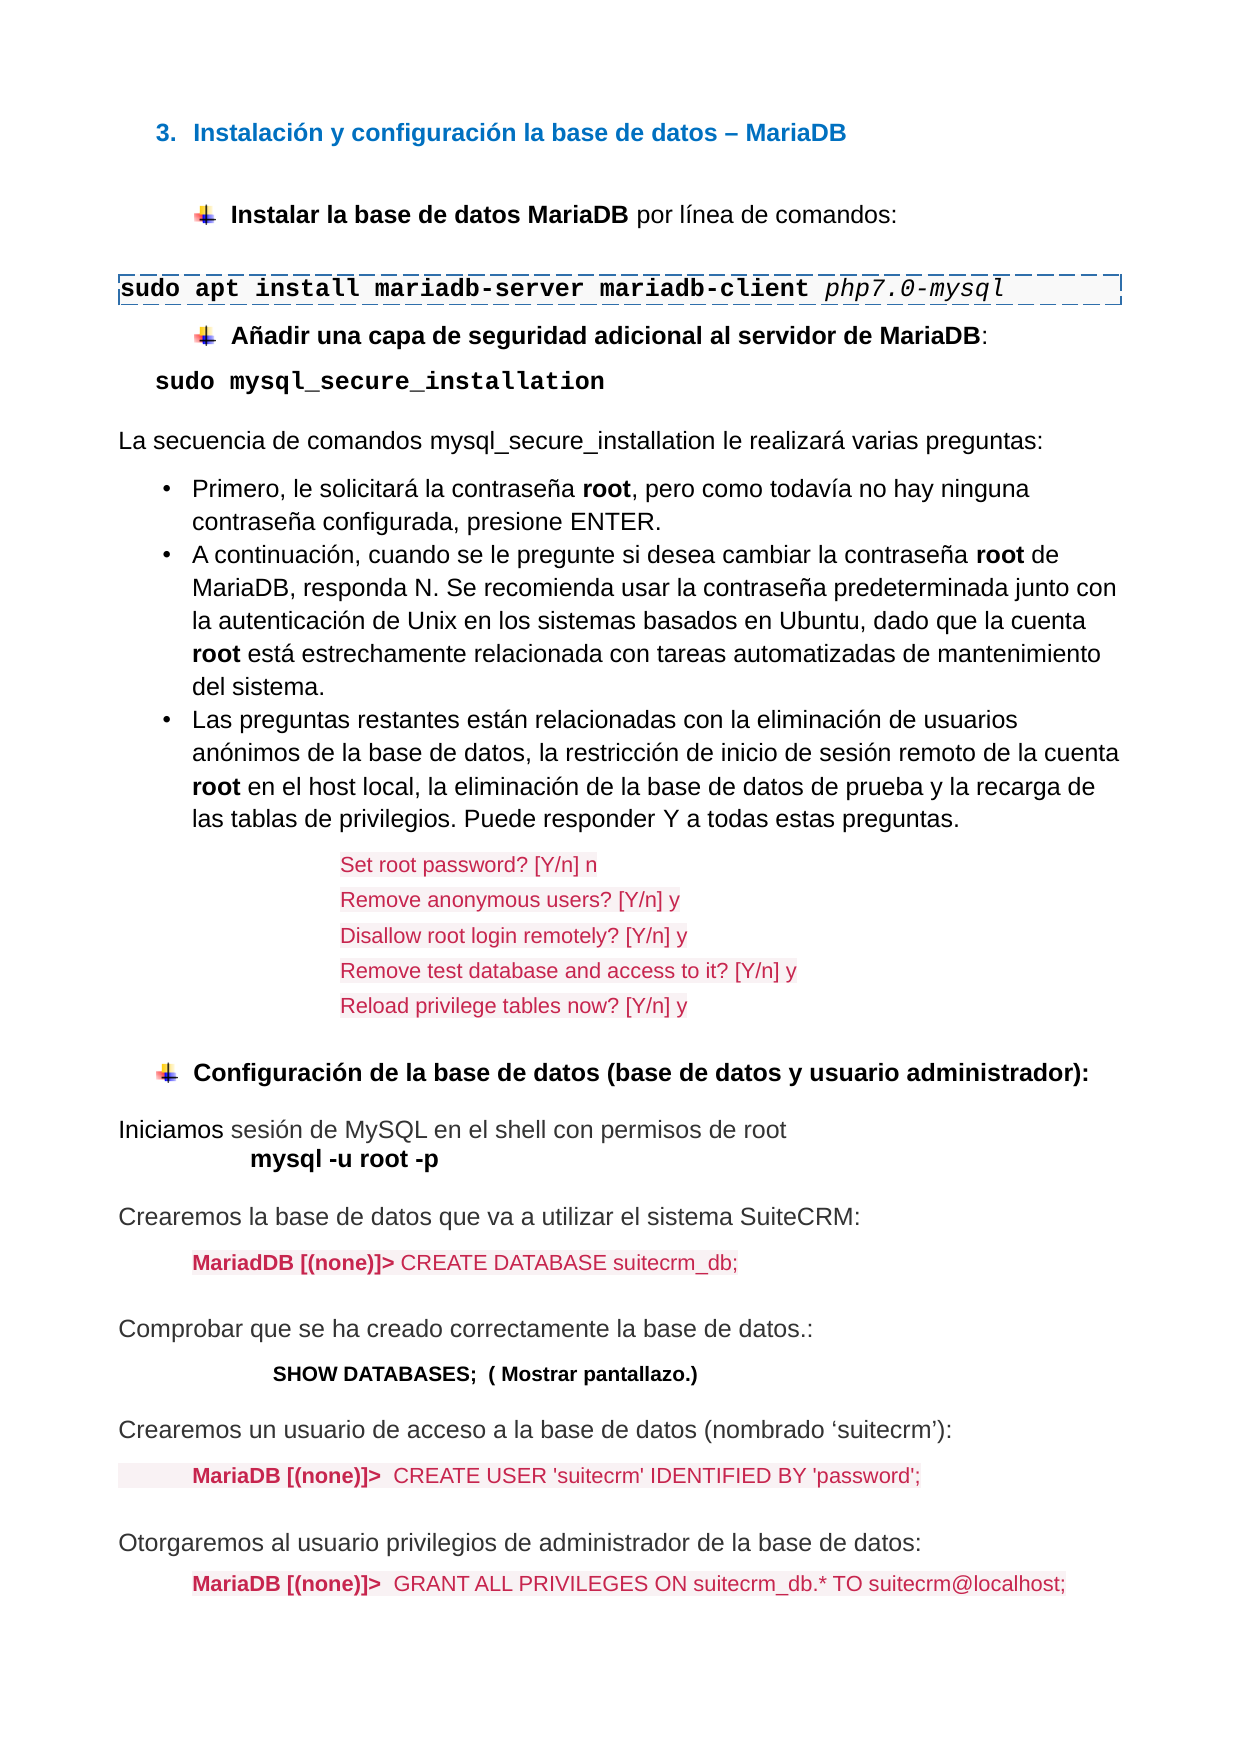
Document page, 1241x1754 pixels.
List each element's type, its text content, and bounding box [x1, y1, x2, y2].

text mysql -u root -p [118, 1144, 1122, 1173]
list Instalación y configuración la base de datos – MariaDB [156, 118, 1122, 147]
text Remove anonymous users? [Y/n] y [340, 887, 1122, 912]
text Remove test database and access to it? [Y/n] y [340, 958, 1122, 983]
text Reload privilege tables now? [Y/n] y [340, 993, 1122, 1018]
text MariaDB [(none)]> GRANT ALL PRIVILEGES ON suitecrm_db.* TO suitecrm@localhost; [118, 1571, 1122, 1596]
text Disallow root login remotely? [Y/n] y [340, 922, 1122, 948]
text MariaDB [(none)]> CREATE USER 'suitecrm' IDENTIFIED BY 'password'; [118, 1463, 1122, 1488]
text Crearemos la base de datos que va a utilizar el sistema SuiteCRM: [118, 1202, 1122, 1231]
list A continuación, cuando se le pregunte si desea cambiar la contraseña root de MariaDB, responda N. Se recomienda usar la contraseña predeterminada junto con la autenticación de Unix en los sistemas basados en Ubuntu, dado que la cuenta root está estrechamente relacionada con tareas automatizadas de mantenimiento del sistema. [162, 540, 1122, 701]
text Crearemos un usuario de acceso a la base de datos (nombrado ‘suitecrm’): [118, 1415, 1122, 1444]
text Comprobar que se ha creado correctamente la base de datos.: [118, 1314, 1122, 1343]
picture [194, 324, 216, 346]
text Iniciamos sesión de MySQL en el shell con permisos de root [118, 1115, 1122, 1144]
list Las preguntas restantes están relacionadas con la eliminación de usuarios anónimos de la base de datos, la restricción de inicio de sesión remoto de la cuenta root en el host local, la eliminación de la base de datos de prueba y la recarga de las tablas de privilegios. Puede responder Y a todas estas preguntas. [162, 705, 1122, 833]
text Set root password? [Y/n] n [340, 852, 1122, 877]
text MariadDB [(none)]> CREATE DATABASE suitecrm_db; [192, 1250, 1122, 1275]
list Configuración de la base de datos (base de datos y usuario administrador): [156, 1058, 1122, 1086]
list Instalar la base de datos MariaDB por línea de comandos: [193, 200, 1122, 229]
picture [156, 1061, 178, 1083]
text SHOW DATABASES; ( Mostrar pantallazo.) [192, 1362, 1122, 1386]
list Primero, le solicitará la contraseña root, pero como todavía no hay ninguna contraseña configurada, presione ENTER. [162, 474, 1122, 536]
text sudo apt install mariadb-server mariadb-client php7.0-mysql [118, 274, 1122, 305]
text Otorgaremos al usuario privilegios de administrador de la base de datos: [118, 1528, 1122, 1556]
picture [194, 203, 216, 225]
text sudo mysql_secure_installation [154, 368, 1122, 397]
text La secuencia de comandos mysql_secure_installation le realizará varias preguntas: [118, 426, 1122, 455]
list Añadir una capa de seguridad adicional al servidor de MariaDB: [193, 321, 1122, 350]
